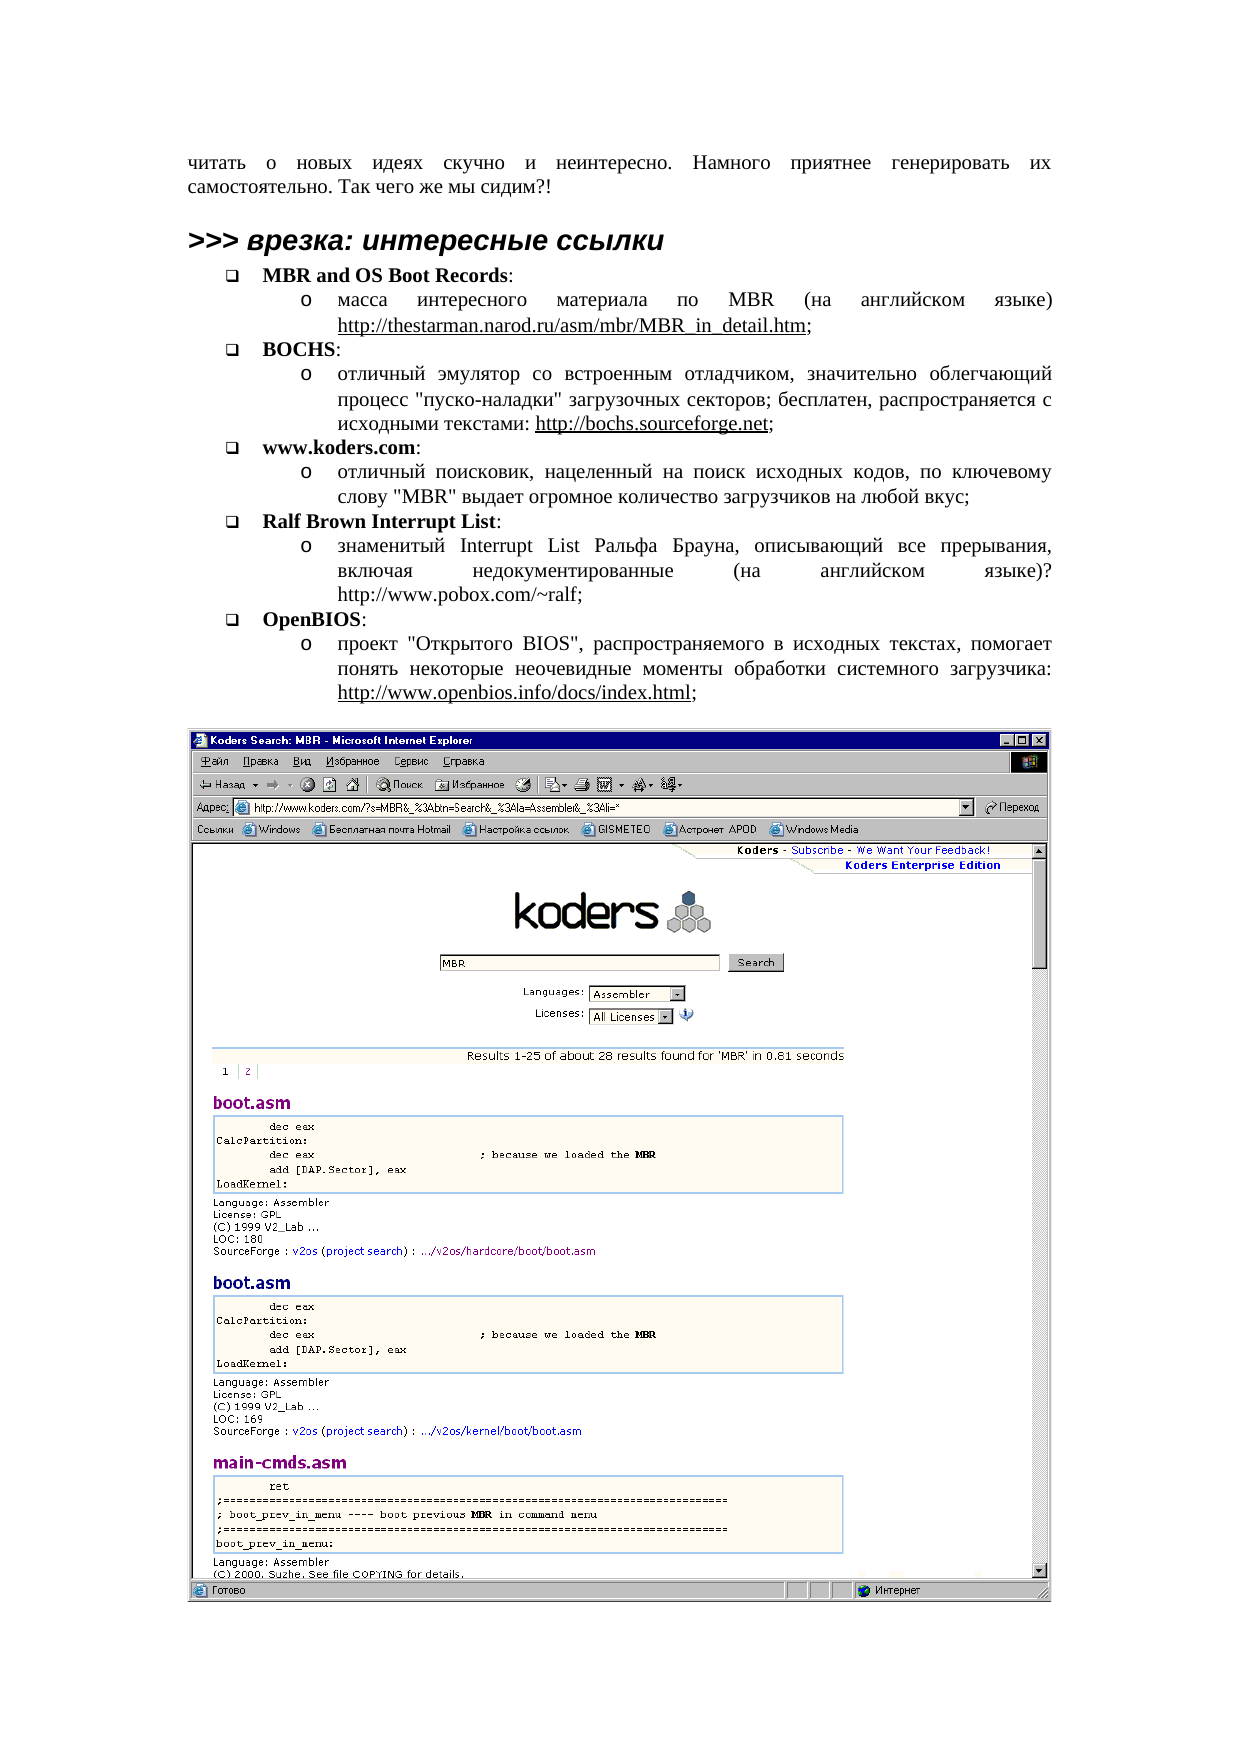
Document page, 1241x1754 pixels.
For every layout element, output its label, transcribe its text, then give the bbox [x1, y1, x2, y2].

list отличный поисковик, нацеленный на поиск исходных кодов, по ключевому слову "MBR" выдает огромное количество загрузчиков на любой вкус; [300, 459, 1053, 508]
list OpenBIOS: [225, 606, 1053, 631]
text читать о новых идеях скучно и неинтересно. Намного приятнее генерировать их самостоятельно. Так чего же мы сидим?! [187, 150, 1053, 198]
list BOCHS: [225, 337, 1053, 361]
subtitle >>> врезка: интересные ссылки [187, 223, 1053, 257]
list MBR and OS Boot Records: [225, 263, 1053, 287]
picture [187, 728, 1052, 1602]
list масса интересного материала по MBR (на английском языке) http://thestarman.narod.ru/asm/mbr/MBR_in_detail.htm; [300, 287, 1053, 337]
list Ralf Brown Interrupt List: [225, 508, 1053, 533]
list www.koders.com: [225, 435, 1053, 459]
list отличный эмулятор со встроенным отладчиком, значительно облегчающий процесс "пуско-наладки" загрузочных секторов; бесплатен, распространяется с исходными текстами: http://bochs.sourceforge.net; [300, 361, 1053, 435]
list знаменитый Interrupt List Ральфа Брауна, описывающий все прерывания, включая недокументированные (на английском языке)? http://www.pobox.com/~ralf; [300, 533, 1053, 606]
list проект "Открытого BIOS", распространяемого в исходных текстах, помогает понять некоторые неочевидные моменты обработки системного загрузчика: http://www.openbios.info/docs/index.html; [300, 631, 1053, 704]
